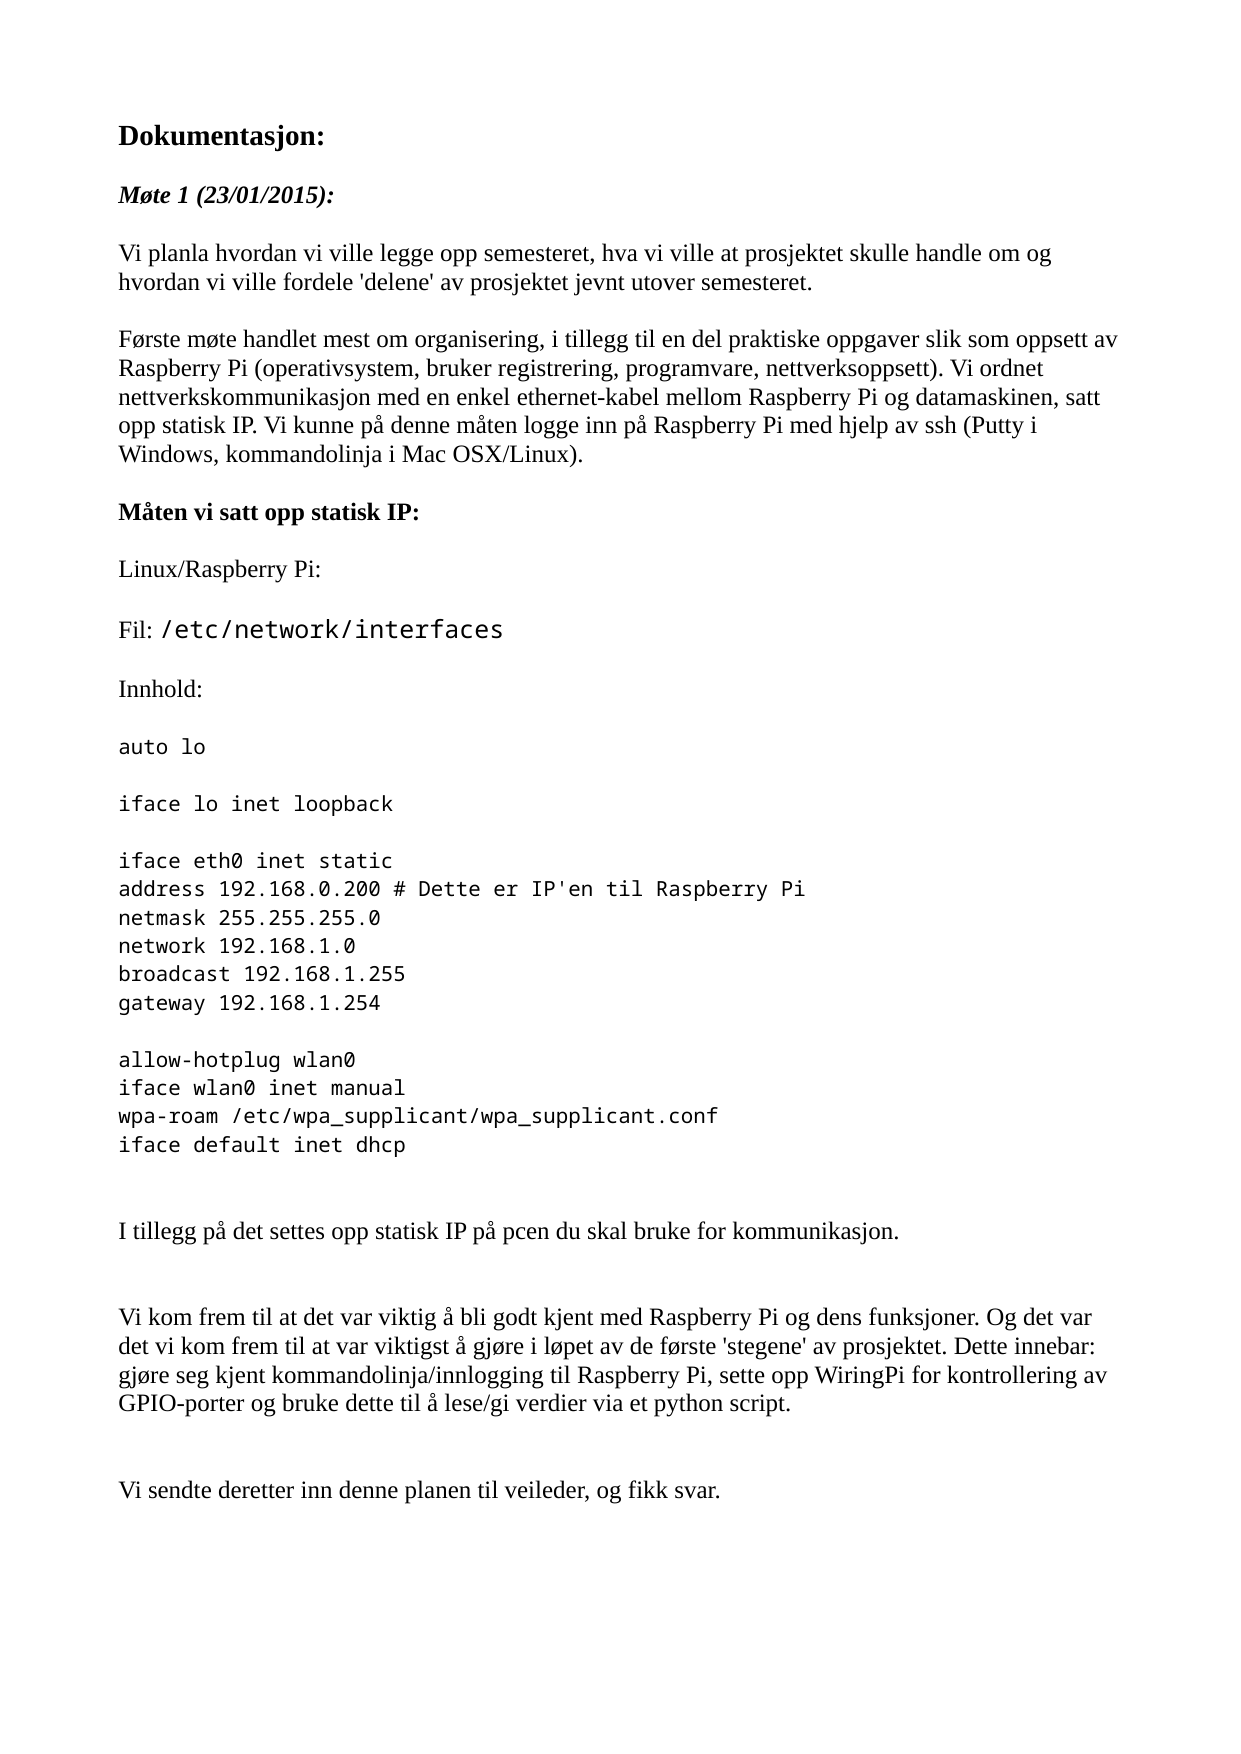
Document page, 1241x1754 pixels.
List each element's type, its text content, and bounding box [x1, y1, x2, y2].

text Møte 1 (23/01/2015): [118, 180, 1122, 209]
text I tillegg på det settes opp statisk IP på pcen du skal bruke for kommunikasjon. [118, 1216, 1122, 1245]
text iface lo inet loopback [118, 789, 1122, 817]
text Vi planla hvordan vi ville legge opp semesteret, hva vi ville at prosjektet skulle handle om og hvordan vi ville fordele 'delene' av prosjektet jevnt utover semesteret. [118, 238, 1122, 295]
text allow-hotplug wlan0 [118, 1045, 1122, 1073]
text wpa-roam /etc/wpa_supplicant/wpa_supplicant.conf [118, 1102, 1122, 1130]
text network 192.168.1.0 [118, 931, 1122, 959]
text broadcast 192.168.1.255 [118, 959, 1122, 988]
text Måten vi satt opp statisk IP: [118, 497, 1122, 525]
text gateway 192.168.1.254 [118, 988, 1122, 1016]
text Fil: /etc/network/interfaces [118, 612, 1122, 646]
text Innhold: [118, 674, 1122, 703]
text Vi kom frem til at det var viktig å bli godt kjent med Raspberry Pi og dens funksjoner. Og det var det vi kom frem til at var viktigst å gjøre i løpet av de første 'stegene' av prosjektet. Dette innebar: gjøre seg kjent kommandolinja/innlogging til Raspberry Pi, sette opp WiringPi for kontrollering av GPIO-porter og bruke dette til å lese/gi verdier via et python script. [118, 1302, 1122, 1417]
text address 192.168.0.200 # Dette er IP'en til Raspberry Pi [118, 874, 1122, 903]
text iface wlan0 inet manual [118, 1073, 1122, 1102]
text iface default inet dhcp [118, 1130, 1122, 1158]
text auto lo [118, 732, 1122, 760]
text Vi sendte deretter inn denne planen til veileder, og fikk svar. [118, 1475, 1122, 1503]
text iface eth0 inet static [118, 846, 1122, 874]
text Dokumentasjon: [118, 118, 1122, 152]
text Første møte handlet mest om organisering, i tillegg til en del praktiske oppgaver slik som oppsett av Raspberry Pi (operativsystem, bruker registrering, programvare, nettverksoppsett). Vi ordnet nettverkskommunikasjon med en enkel ethernet-kabel mellom Raspberry Pi og datamaskinen, satt opp statisk IP. Vi kunne på denne måten logge inn på Raspberry Pi med hjelp av ssh (Putty i Windows, kommandolinja i Mac OSX/Linux). [118, 324, 1122, 468]
text Linux/Raspberry Pi: [118, 554, 1122, 583]
text netmask 255.255.255.0 [118, 903, 1122, 931]
